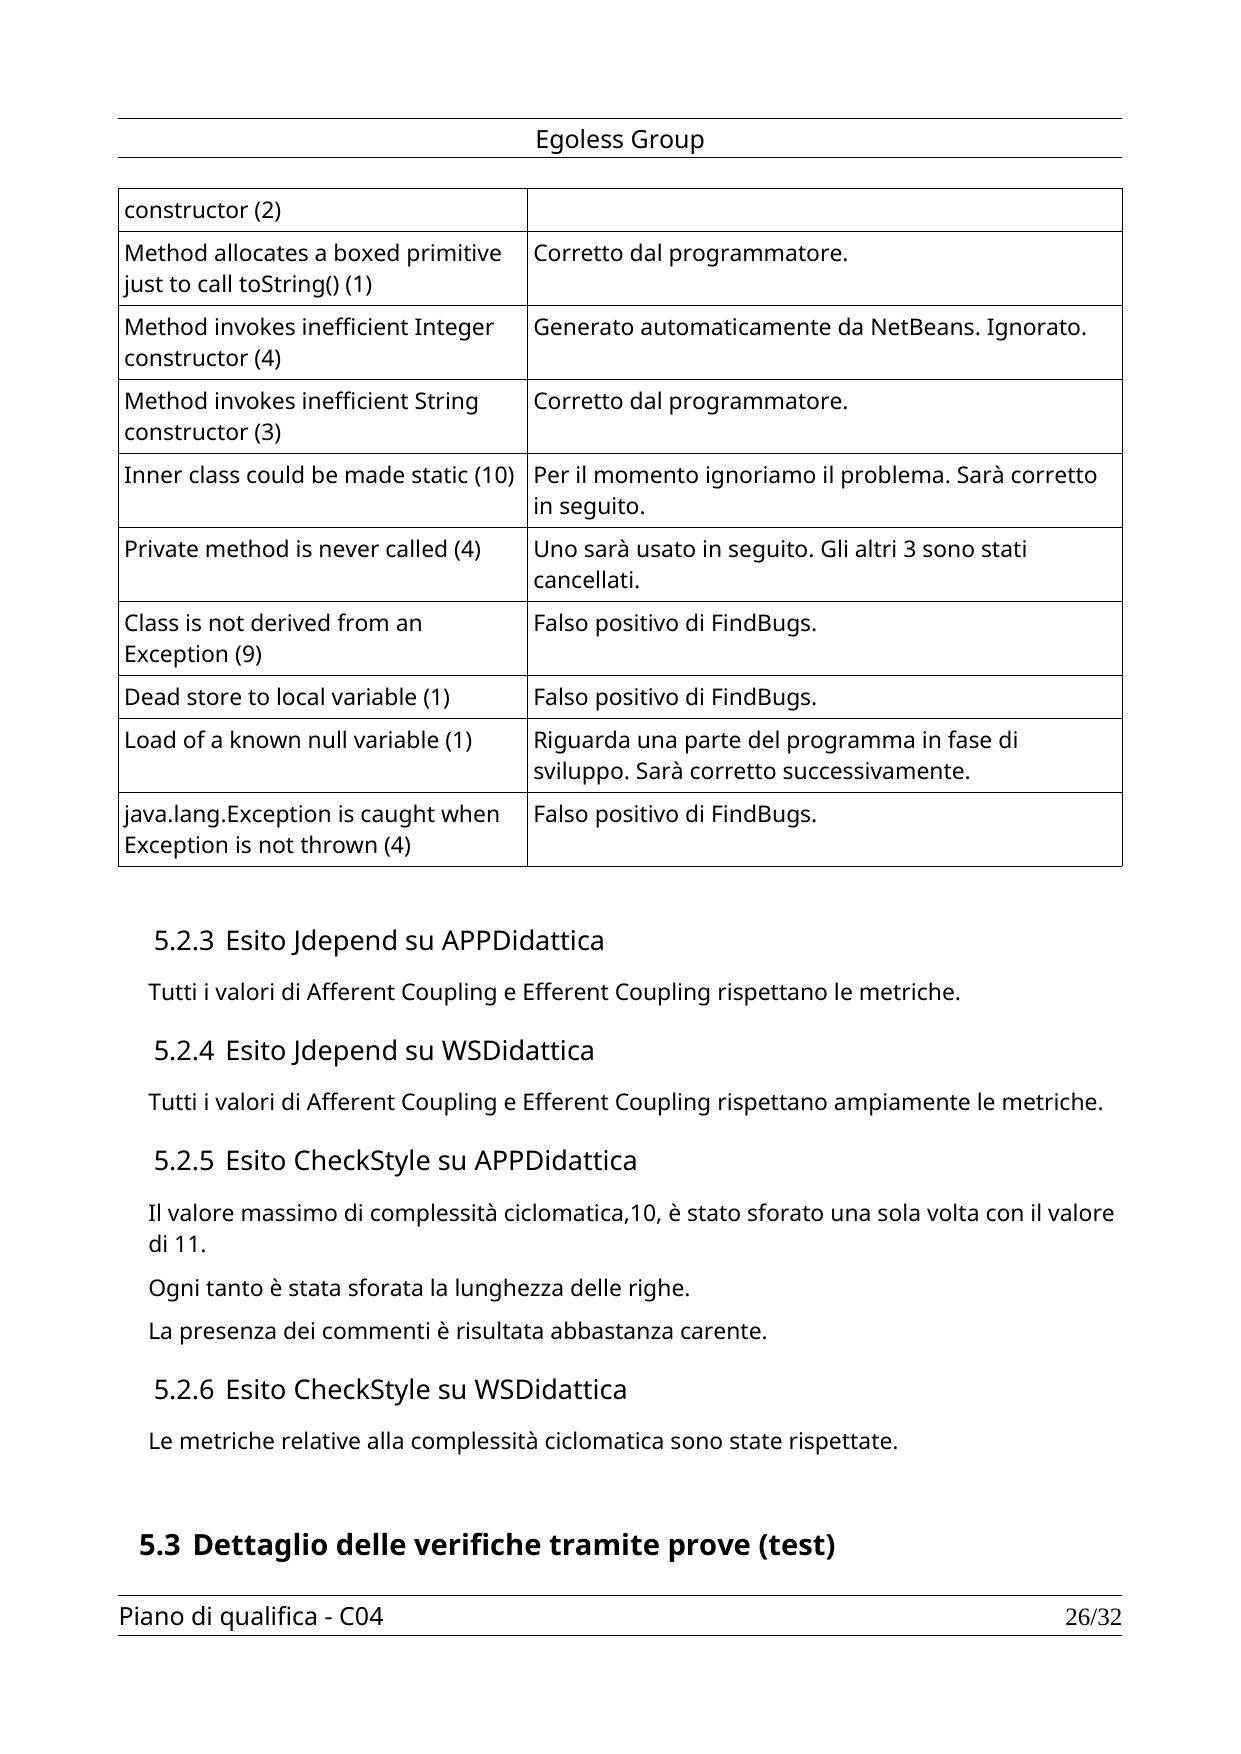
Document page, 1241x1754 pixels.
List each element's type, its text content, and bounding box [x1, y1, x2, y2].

text Il valore massimo di complessità ciclomatica,10, è stato sforato una sola volta con il valore di 11. [148, 1196, 1122, 1259]
table_cell Falso positivo di FindBugs. [528, 602, 1122, 675]
text Tutti i valori di Afferent Coupling e Efferent Coupling rispettano le metriche. [148, 976, 1122, 1007]
table_cell Method invokes inefficient String constructor (3) [119, 380, 527, 453]
table_cell Corretto dal programmatore. [528, 380, 1122, 453]
table_cell Private method is never called (4) [119, 528, 527, 601]
text Tutti i valori di Afferent Coupling e Efferent Coupling rispettano ampiamente le metriche. [148, 1086, 1122, 1118]
table_cell Dead store to local variable (1) [119, 676, 527, 718]
table_cell constructor (2) [119, 189, 527, 231]
table_cell Inner class could be made static (10) [119, 454, 527, 527]
text Ogni tanto è stata sforata la lunghezza delle righe. [148, 1271, 1122, 1303]
table_cell Class is not derived from an Exception (9) [119, 602, 527, 675]
subtitle Dettaglio delle verifiche tramite prove (test) [139, 1524, 1122, 1564]
table_cell Method invokes inefficient Integer constructor (4) [119, 306, 527, 379]
subtitle Esito CheckStyle su APPDidattica [153, 1142, 1122, 1179]
table_cell Falso positivo di FindBugs. [528, 793, 1122, 866]
table_cell Riguarda una parte del programma in fase di sviluppo. Sarà corretto successivamente. [528, 719, 1122, 792]
subtitle Esito CheckStyle su WSDidattica [153, 1371, 1122, 1408]
table_cell Method allocates a boxed primitive just to call toString() (1) [119, 232, 527, 305]
table_cell java.lang.Exception is caught when Exception is not thrown (4) [119, 793, 527, 866]
subtitle Esito Jdepend su WSDidattica [153, 1032, 1122, 1069]
text Le metriche relative alla complessità ciclomatica sono state rispettate. [148, 1425, 1122, 1457]
table_cell Generato automaticamente da NetBeans. Ignorato. [528, 306, 1122, 379]
table_cell Corretto dal programmatore. [528, 232, 1122, 305]
table_cell Load of a known null variable (1) [119, 719, 527, 792]
table_cell [528, 189, 1122, 231]
subtitle Esito Jdepend su APPDidattica [153, 922, 1122, 958]
table_cell Per il momento ignoriamo il problema. Sarà corretto in seguito. [528, 454, 1122, 527]
table_cell Uno sarà usato in seguito. Gli altri 3 sono stati cancellati. [528, 528, 1122, 601]
text La presenza dei commenti è risultata abbastanza carente. [148, 1315, 1122, 1346]
table_cell Falso positivo di FindBugs. [528, 676, 1122, 718]
